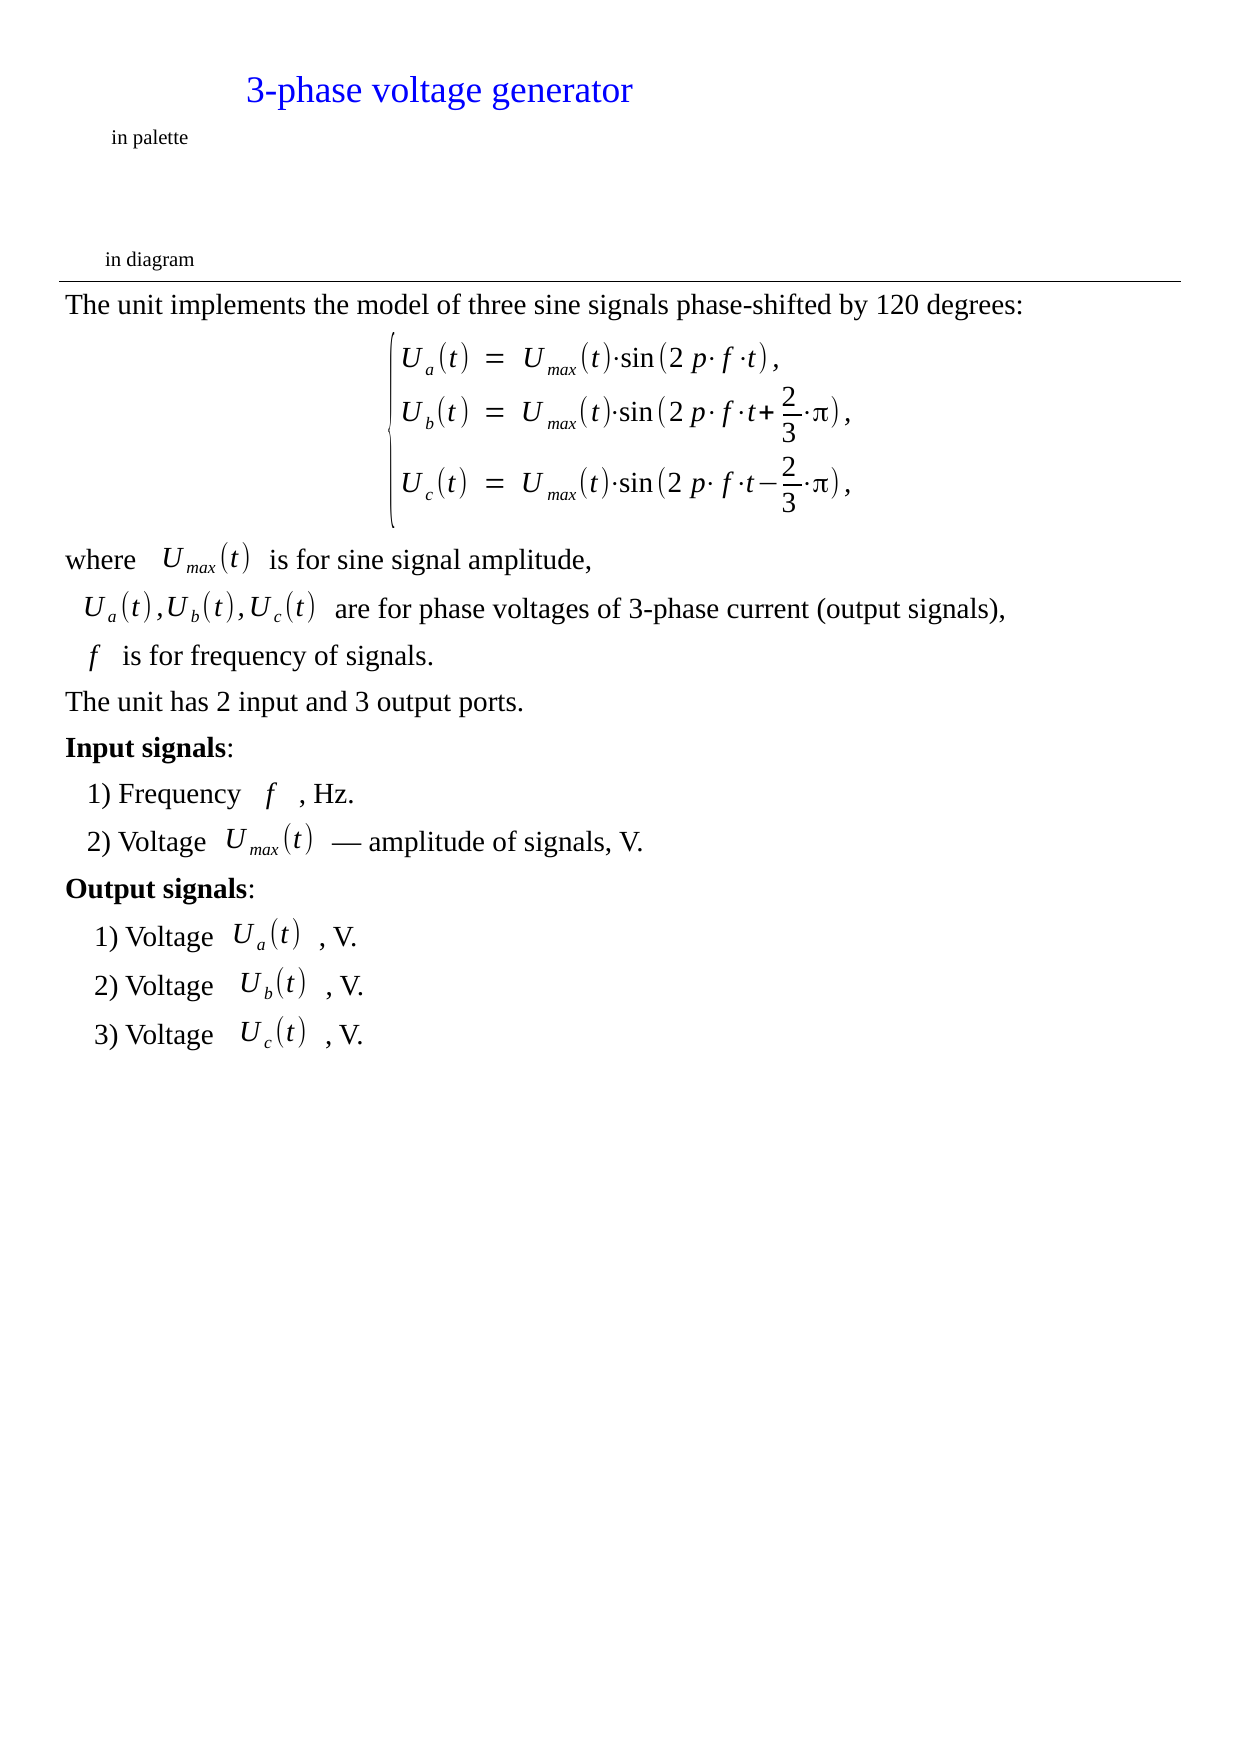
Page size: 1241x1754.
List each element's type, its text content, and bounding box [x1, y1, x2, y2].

table_header [59, 59, 240, 119]
table_cell The unit implements the model of three sine signals phase-shifted by 120 degrees: where is for sine signal amplitude, are for phase voltages of 3-phase current (output signals), is for frequency of signals. The unit has 2 input and 3 output ports. Input signals: 1) Frequency, Hz. 2) Voltage— amplitude of signals, V. Output signals: 1) Voltage, V. 2) Voltage , V. 3) Voltage , V. [59, 282, 1181, 1070]
table_cell [240, 241, 1181, 281]
table_cell [59, 159, 240, 241]
table_header 3-phase voltage generator [240, 59, 1181, 119]
table_cell in diagram [59, 241, 240, 281]
table_cell in palette [59, 119, 240, 159]
table_cell [240, 119, 1181, 159]
table_cell [240, 159, 1181, 241]
